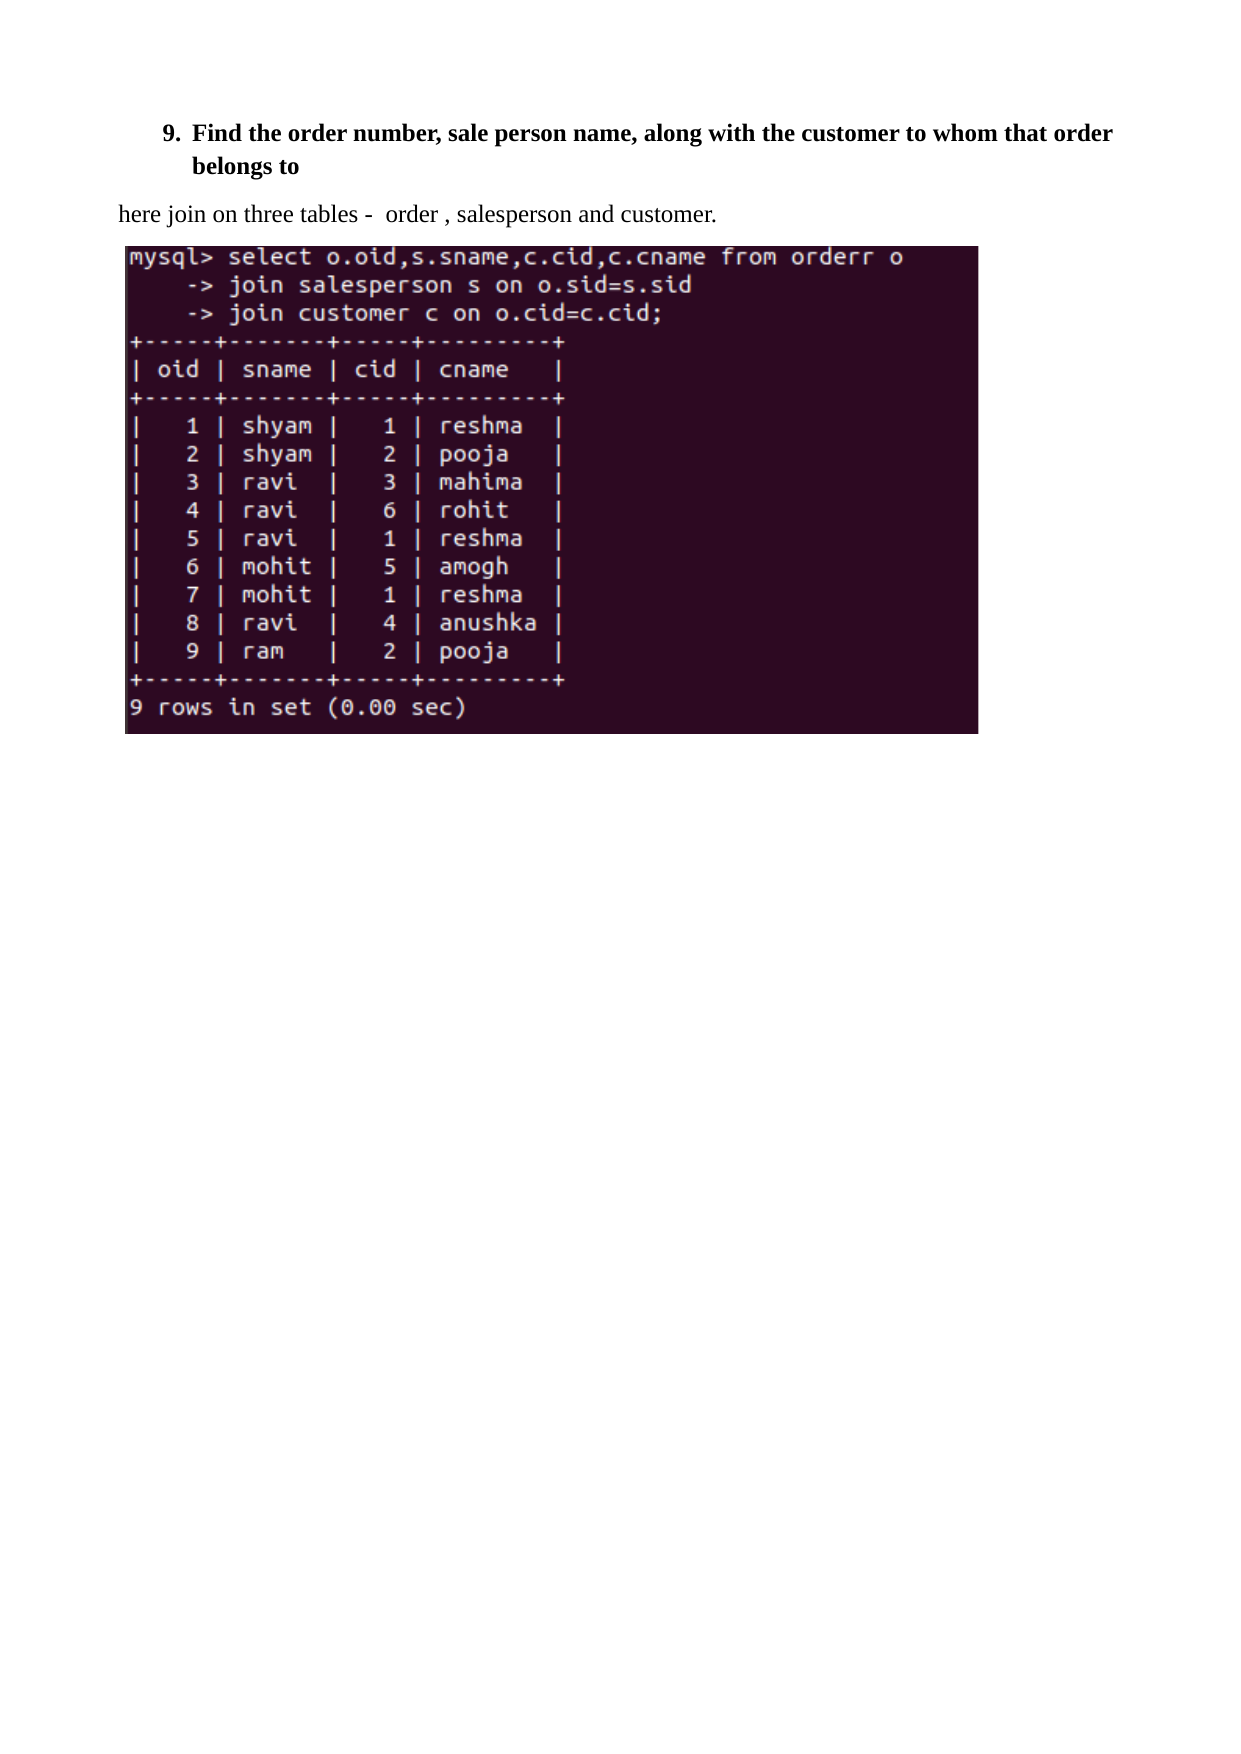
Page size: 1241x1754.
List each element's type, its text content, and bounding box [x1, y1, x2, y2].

picture [125, 246, 979, 734]
list Find the order number, sale person name, along with the customer to whom that order belongs to [162, 118, 1122, 180]
text here join on three tables - order , salesperson and customer. [118, 199, 1122, 227]
